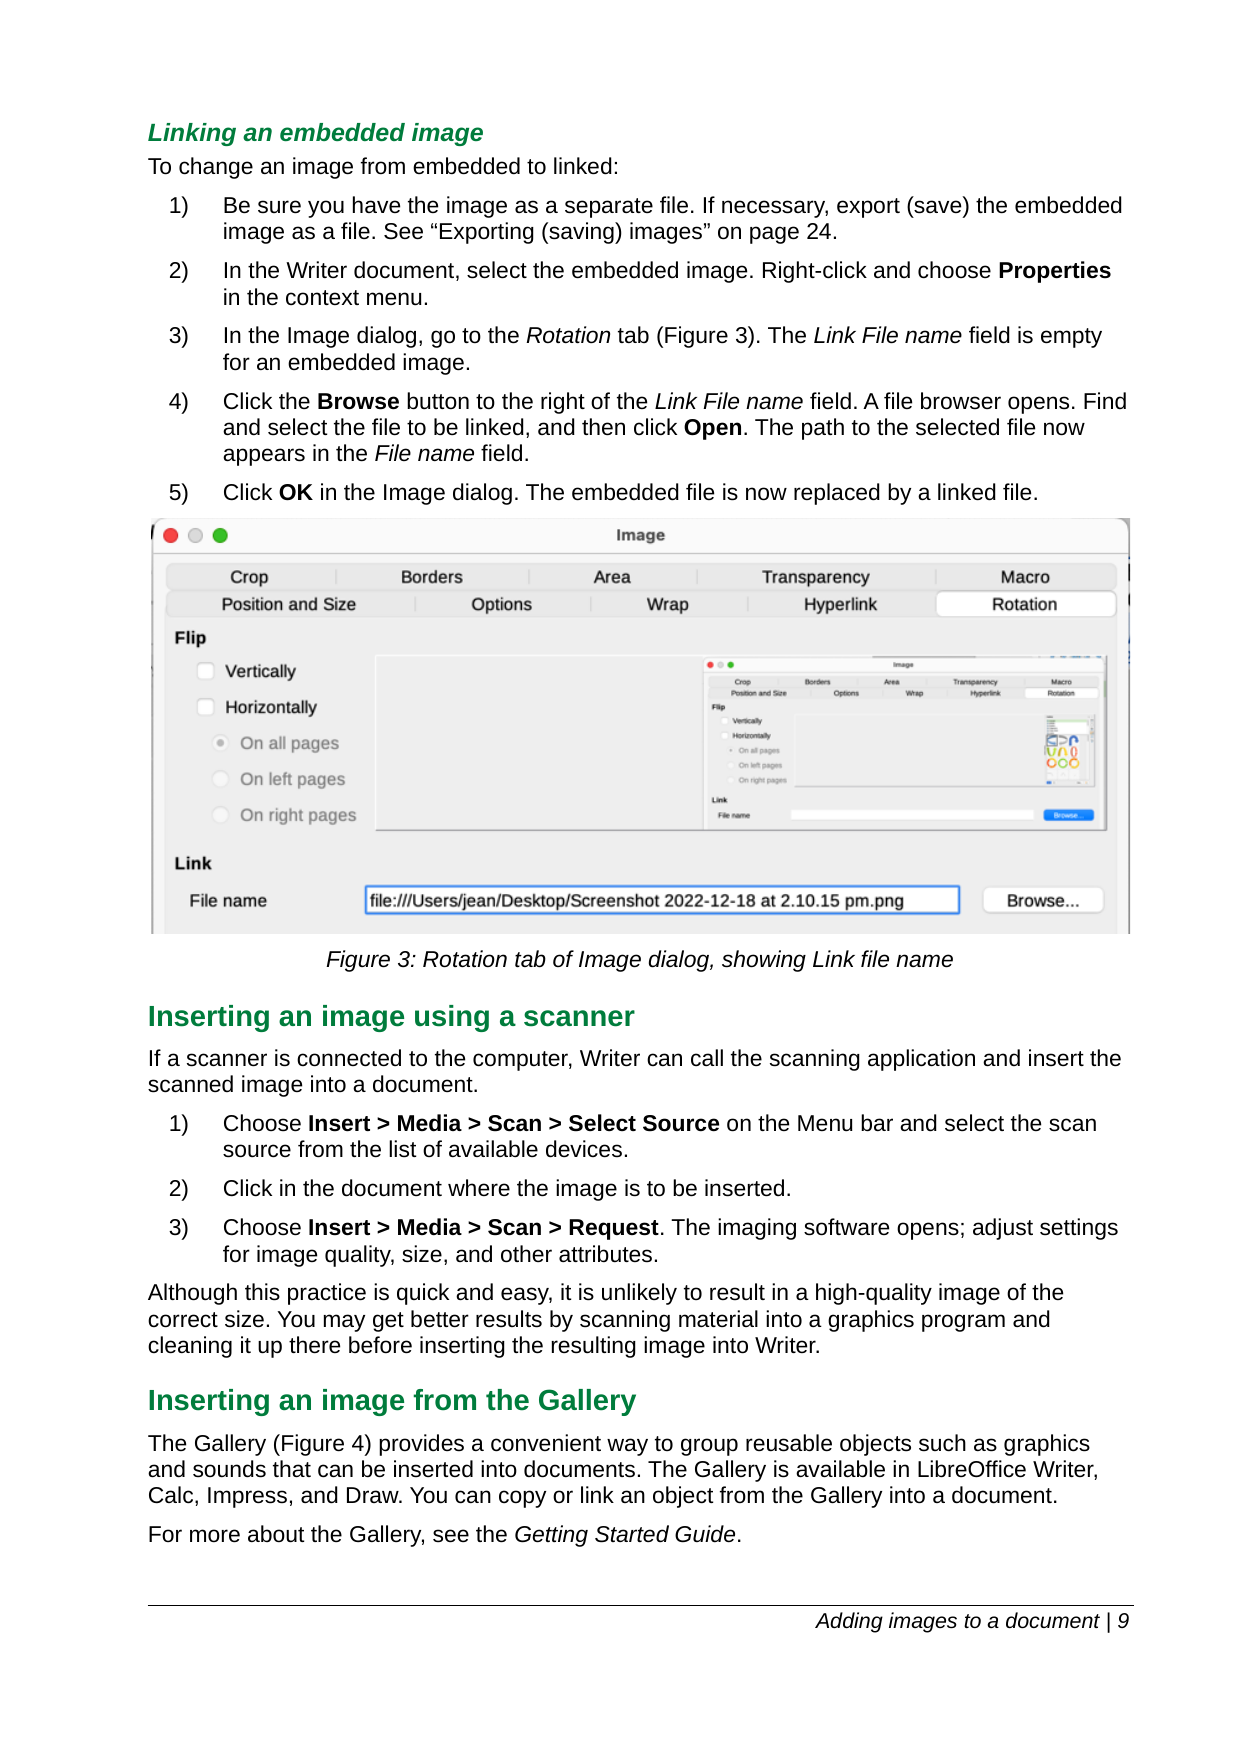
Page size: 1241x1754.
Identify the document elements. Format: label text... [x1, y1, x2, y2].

text Figure 3: Rotation tab of Image dialog, showing Link file name [148, 946, 1134, 972]
list Click in the document where the image is to be inserted. [189, 1175, 1134, 1202]
list Be sure you have the image as a separate file. If necessary, export (save) the embedded image as a file. See “Exporting (saving) images” on page 25. [189, 192, 1134, 245]
picture [151, 518, 1131, 934]
subtitle Linking an embedded image [148, 118, 1134, 147]
list In the Writer document, select the embedded image. Right-click and choose Properties in the context menu. [189, 257, 1134, 310]
text The Gallery (Figure 4) provides a convenient way to group reusable objects such as graphics and sounds that can be inserted into documents. The Gallery is available in LibreOffice Writer, Calc, Impress, and Draw. You can copy or link an object from the Gallery into a document. [148, 1429, 1134, 1508]
text To change an image from embedded to linked: [148, 153, 1134, 179]
text For more about the Gallery, see the Getting Started Guide. [148, 1521, 1134, 1547]
list In the Image dialog, go to the Rotation tab (Figure 3). The Link File name field is empty for an embedded image. [189, 322, 1134, 375]
subtitle Inserting an image using a scanner [148, 999, 1134, 1032]
text If a scanner is connected to the computer, Writer can call the scanning application and insert the scanned image into a document. [148, 1045, 1134, 1098]
list Choose Insert > Media > Scan > Request. The imaging software opens; adjust settings for image quality, size, and other attributes. [189, 1214, 1134, 1267]
list Click the Browse button to the right of the Link File name field. A file browser opens. Find and select the file to be linked, and then click Open. The path to the selected file now appears in the File name field. [189, 388, 1134, 467]
subtitle Inserting an image from the Gallery [148, 1383, 1134, 1417]
list Choose Insert > Media > Scan > Select Source on the Menu bar and select the scan source from the list of available devices. [189, 1110, 1134, 1163]
text Although this practice is quick and easy, it is unlikely to result in a high-quality image of the correct size. You may get better results by scanning material into a graphics program and cleaning it up there before inserting the resulting image into Writer. [148, 1279, 1134, 1358]
list Click OK in the Image dialog. The embedded file is now replaced by a linked file. [189, 479, 1134, 506]
